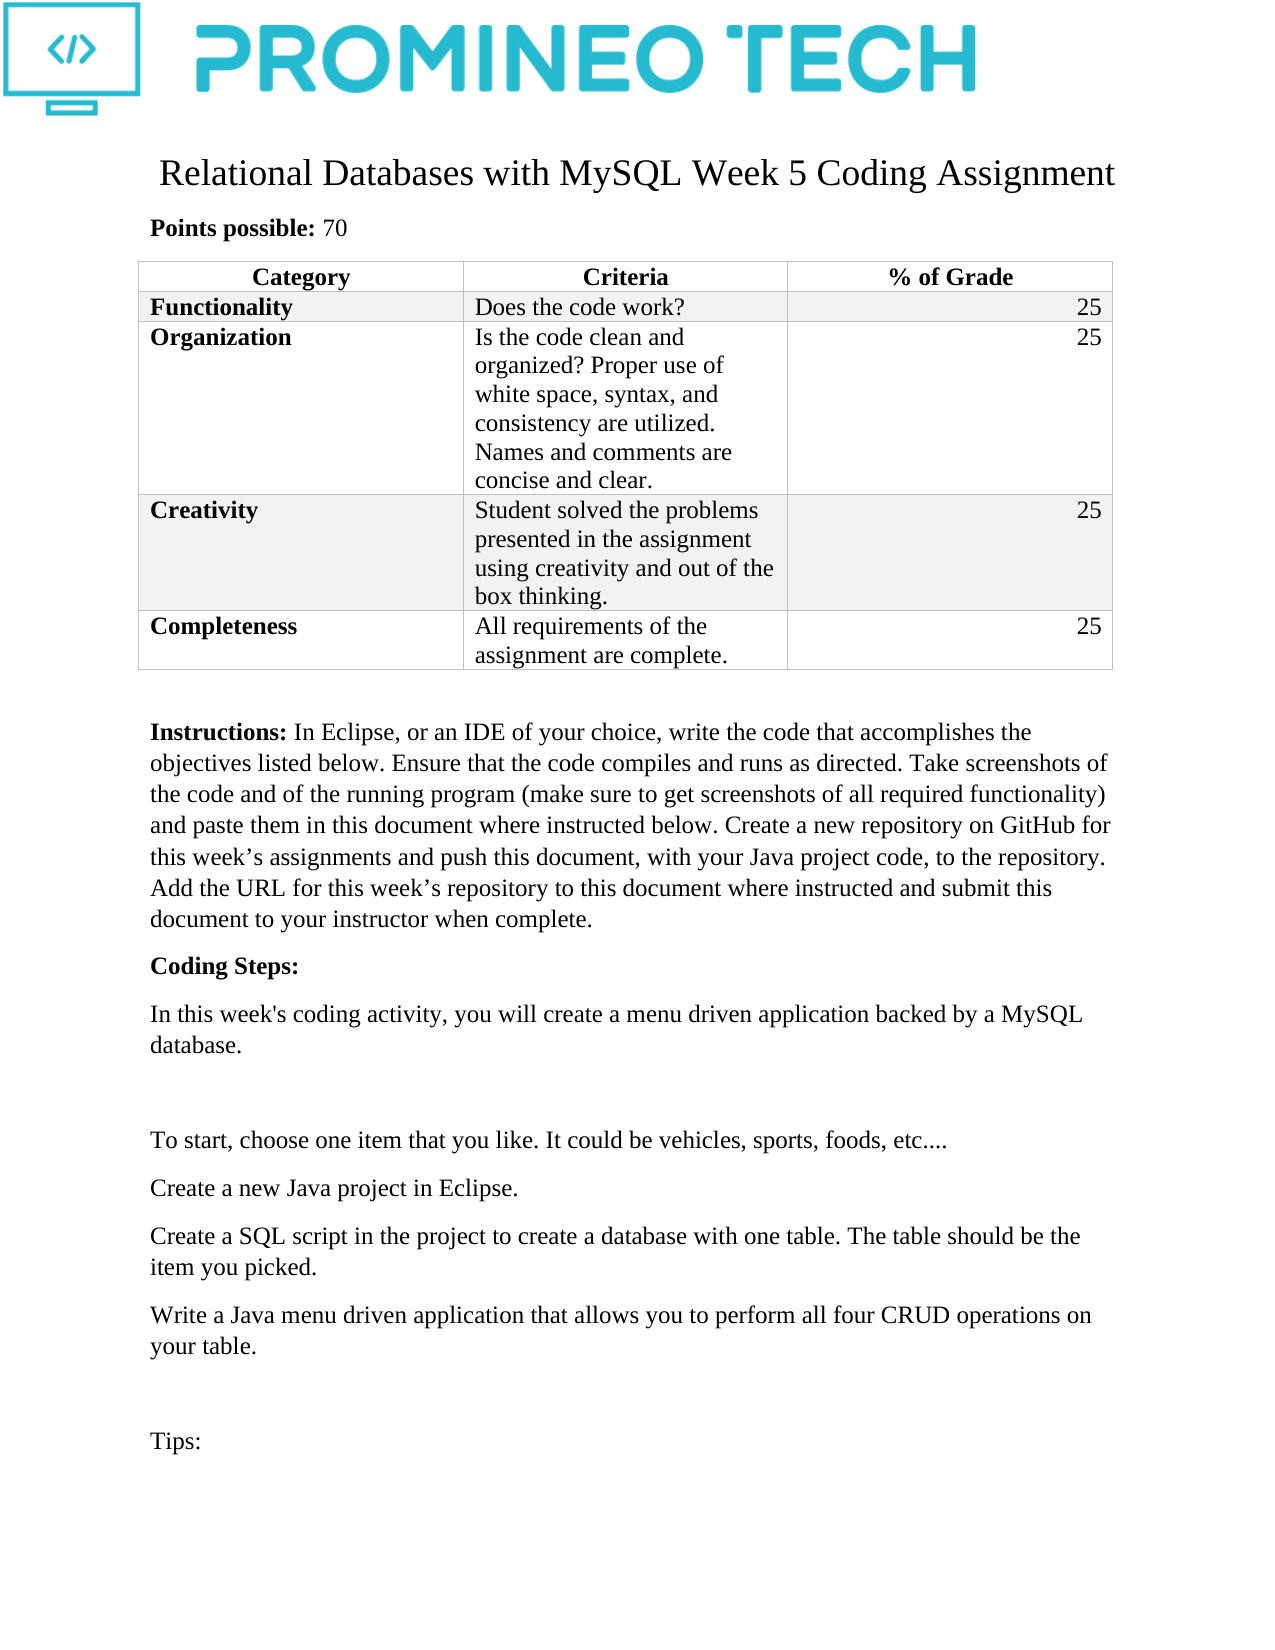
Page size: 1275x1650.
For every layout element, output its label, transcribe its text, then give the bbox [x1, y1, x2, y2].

table_cell 25 [788, 611, 1112, 669]
text Write a Java menu driven application that allows you to perform all four CRUD operations on your table. [150, 1300, 1125, 1359]
table_header Criteria [464, 262, 787, 291]
table_cell 25 [788, 292, 1112, 321]
table_cell Is the code clean and organized? Proper use of white space, syntax, and consistency are utilized. Names and comments are concise and clear. [464, 322, 787, 494]
text Relational Databases with MySQL Week 5 Coding Assignment [150, 150, 1125, 193]
table_cell Student solved the problems presented in the assignment using creativity and out of the box thinking. [464, 495, 787, 610]
text In this week's coding activity, you will create a menu driven application backed by a MySQL database. [150, 999, 1125, 1059]
picture [0, 0, 975, 119]
text Create a new Java project in Eclipse. [150, 1173, 1125, 1202]
text Tips: [150, 1426, 1125, 1455]
table_cell Functionality [139, 292, 463, 321]
text To start, choose one item that you like. It could be vehicles, sports, foods, etc.... [150, 1126, 1125, 1154]
table_cell Creativity [139, 495, 463, 610]
text Coding Steps: [150, 951, 1125, 980]
text Create a SQL script in the project to create a database with one table. The table should be the item you picked. [150, 1221, 1125, 1281]
table_cell Does the code work? [464, 292, 787, 321]
table_cell All requirements of the assignment are complete. [464, 611, 787, 669]
table_cell Organization [139, 322, 463, 494]
table_cell 25 [788, 495, 1112, 610]
table_header Category [139, 262, 463, 291]
table_cell 25 [788, 322, 1112, 494]
text Points possible: 70 [150, 213, 1125, 242]
table_header % of Grade [788, 262, 1112, 291]
table_cell Completeness [139, 611, 463, 669]
text Instructions: In Eclipse, or an IDE of your choice, write the code that accomplishes the objectives listed below. Ensure that the code compiles and runs as directed. Take screenshots of the code and of the running program (make sure to get screenshots of all required functionality) and paste them in this document where instructed below. Create a new repository on GitHub for this week’s assignments and push this document, with your Java project code, to the repository. Add the URL for this week’s repository to this document where instructed and submit this document to your instructor when complete. [150, 717, 1125, 932]
